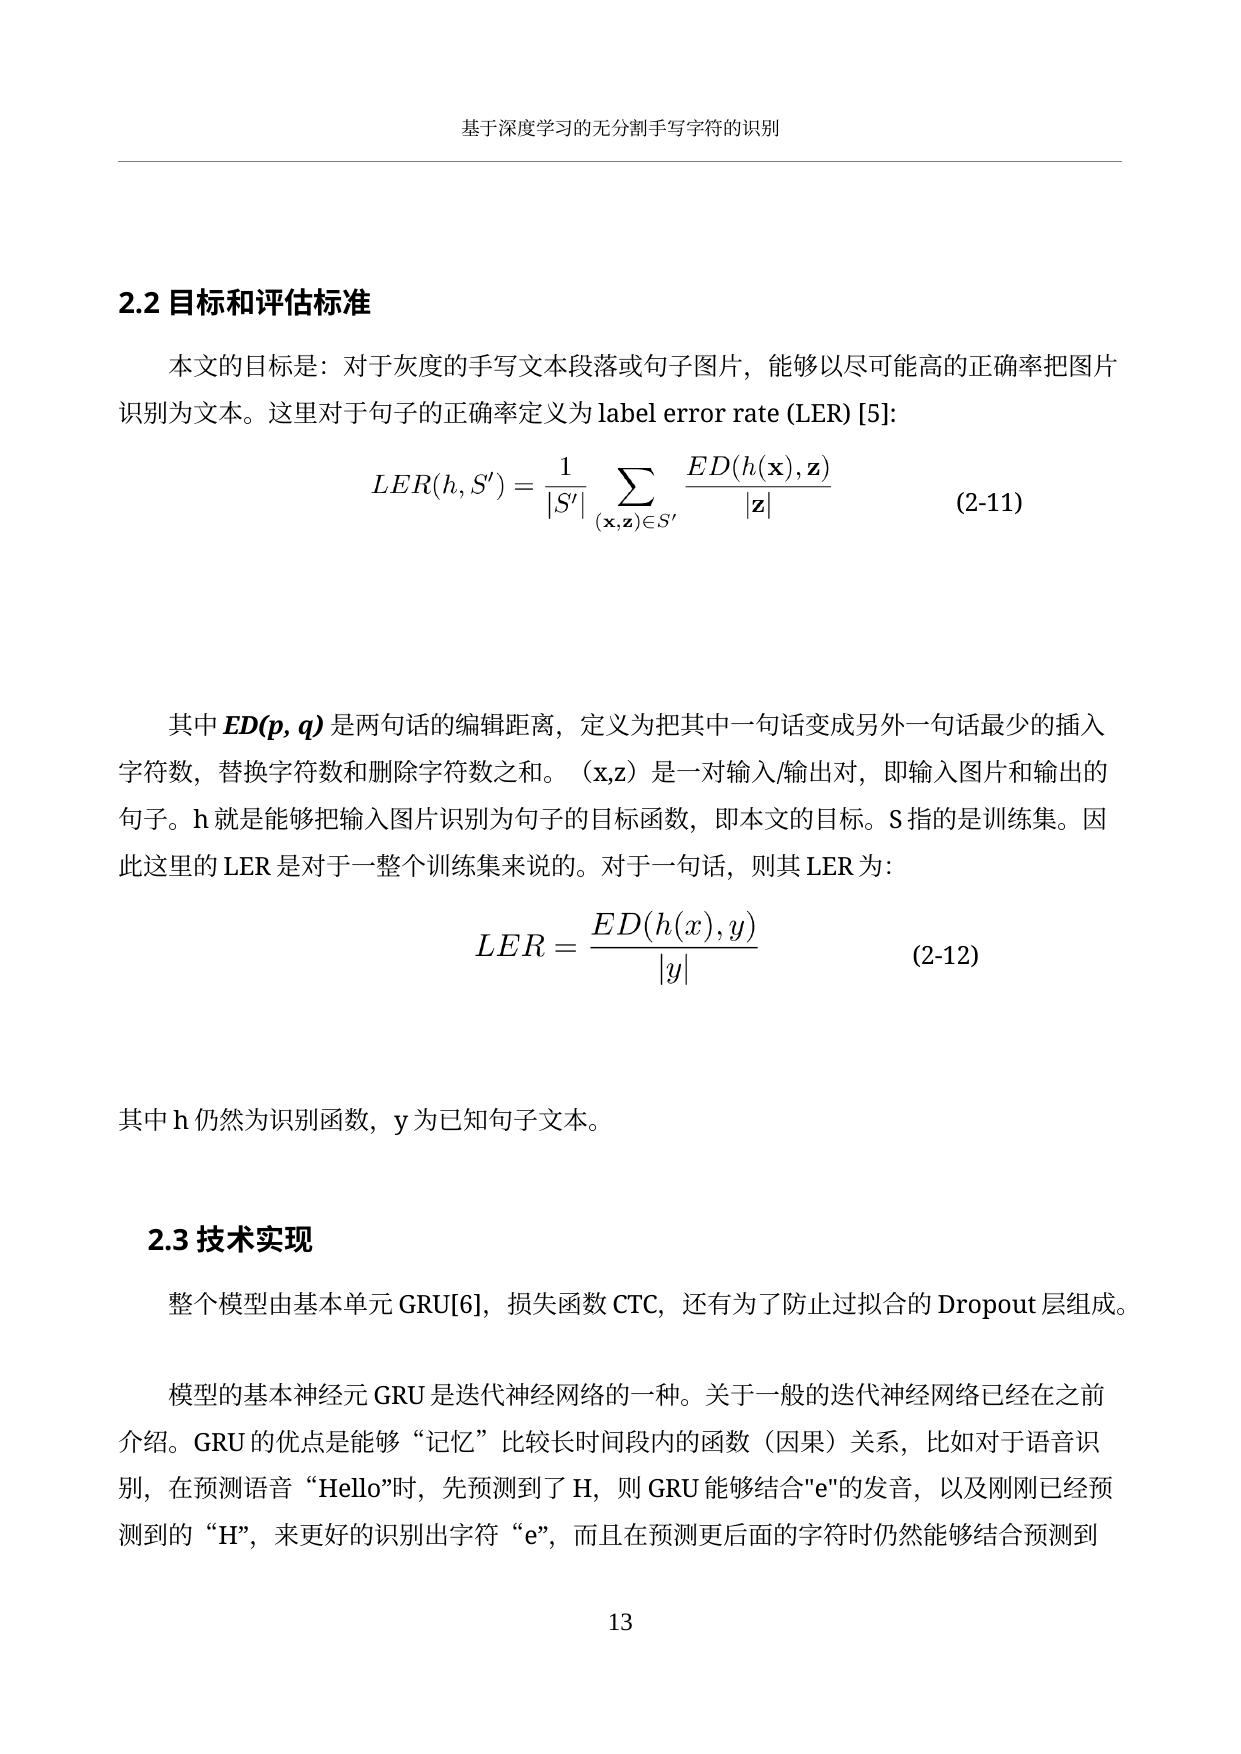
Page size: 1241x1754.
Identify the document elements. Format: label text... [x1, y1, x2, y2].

text 模型的基本神经元GRU是迭代神经网络的一种。关于一般的迭代神经网络已经在之前介绍。GRU的优点是能够“记忆”比较长时间段内的函数（因果）关系，比如对于语音识别，在预测语音“Hello”时，先预测到了H，则GRU能够结合"e"的发音，以及刚刚已经预测到的“H”，来更好的识别出字符“e”，而且在预测更后面的字符时仍然能够结合预测到 [118, 1376, 1122, 1552]
text (2-11) [883, 485, 1122, 519]
picture [470, 893, 770, 1002]
text (2-12) [770, 937, 1122, 971]
text 其中h仍然为识别函数，y为已知句子文本。 [118, 1101, 1122, 1137]
text 整个模型由基本单元GRU[6]，损失函数CTC，还有为了防止过拟合的Dropout层组成。 [118, 1284, 1122, 1321]
subtitle 2.3 技术实现 [118, 1217, 1122, 1259]
picture [357, 441, 883, 546]
text [118, 937, 470, 971]
text 本文的目标是：对于灰度的手写文本段落或句子图片，能够以尽可能高的正确率把图片识别为文本。这里对于句子的正确率定义为label error rate (LER) [5]: [118, 347, 1122, 430]
text 其中ED(p, q) 是两句话的编辑距离，定义为把其中一句话变成另外一句话最少的插入字符数，替换字符数和删除字符数之和。（x,z）是一对输入/输出对，即输入图片和输出的句子。h就是能够把输入图片识别为句子的目标函数，即本文的目标。S指的是训练集。因此这里的LER是对于一整个训练集来说的。对于一句话，则其LER为： [118, 706, 1122, 882]
text [118, 485, 357, 519]
subtitle 2.2 目标和评估标准 [118, 279, 1122, 322]
